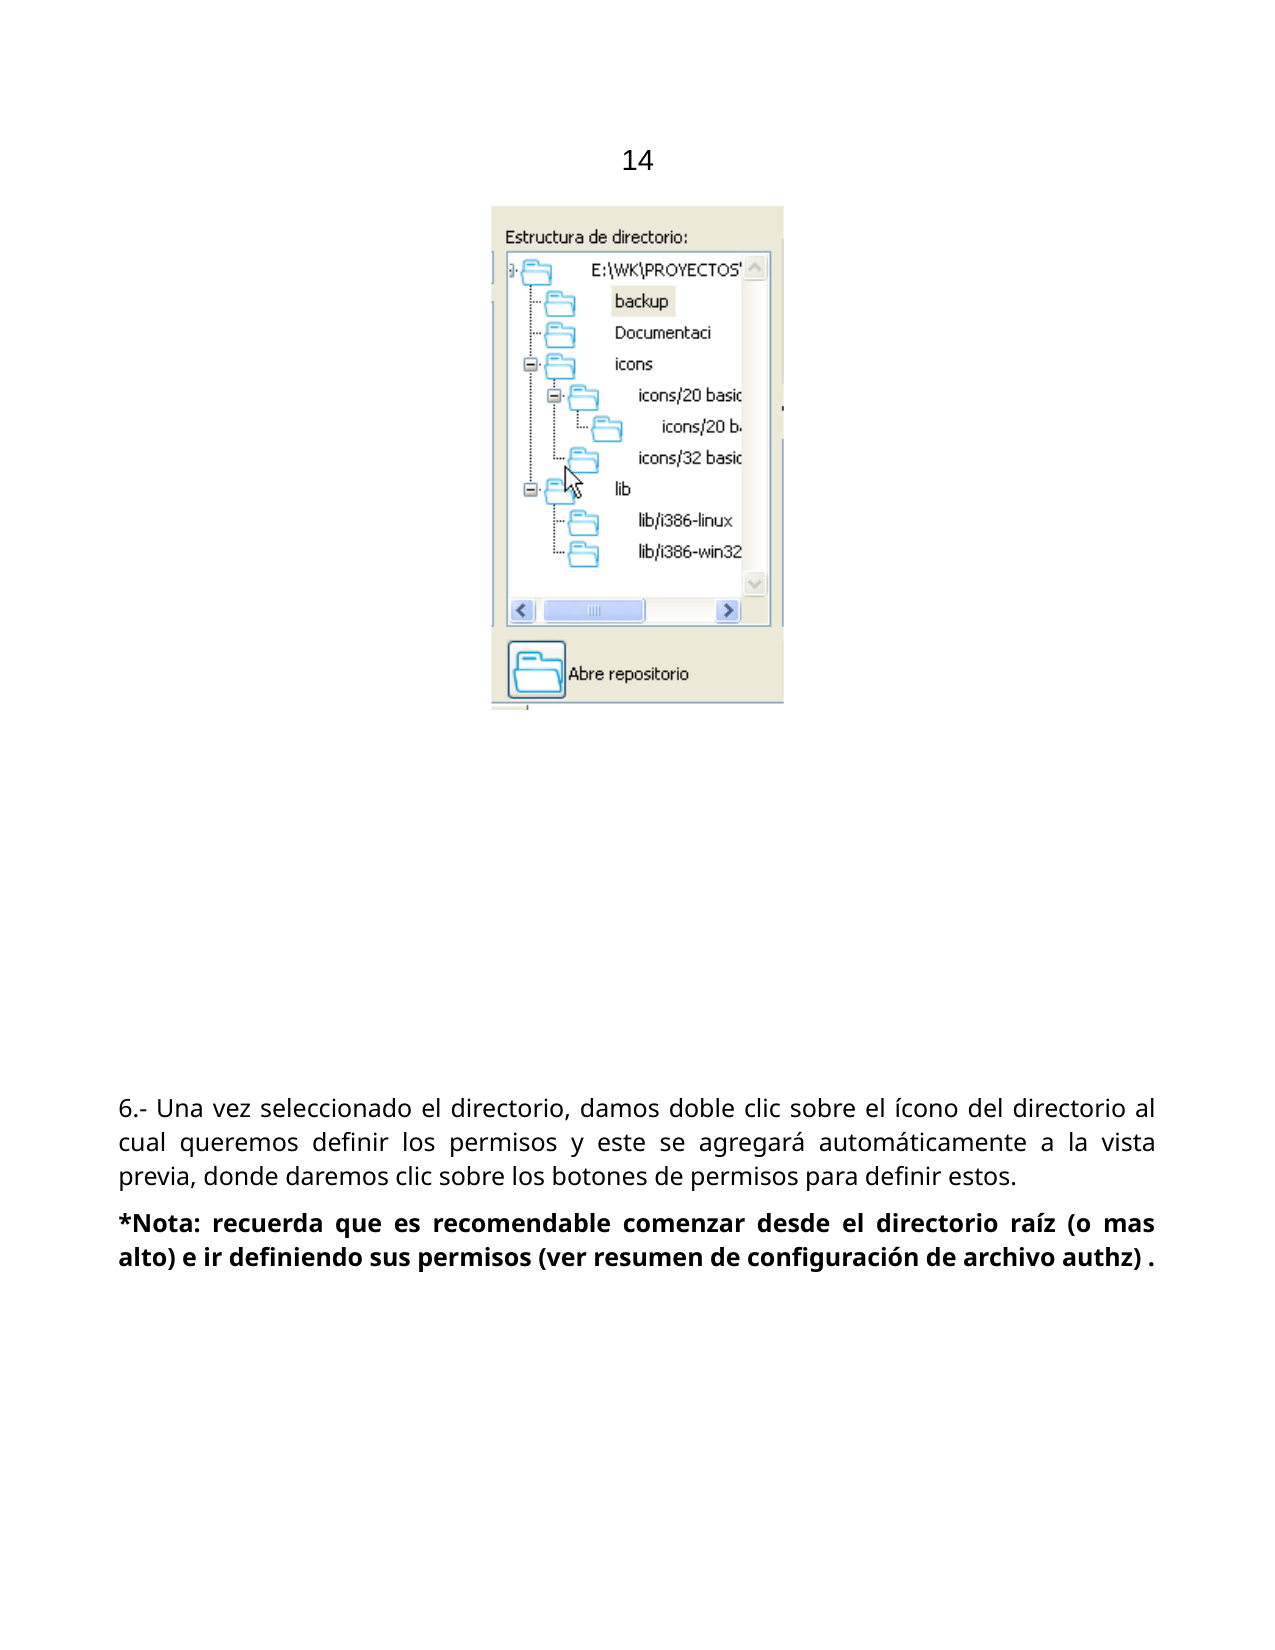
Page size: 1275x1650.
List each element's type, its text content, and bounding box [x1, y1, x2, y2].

text 6.- Una vez seleccionado el directorio, damos doble clic sobre el ícono del directorio al cual queremos definir los permisos y este se agregará automáticamente a la vista previa, donde daremos clic sobre los botones de permisos para definir estos. [118, 1091, 1157, 1193]
picture [491, 206, 784, 710]
text *Nota: recuerda que es recomendable comenzar desde el directorio raíz (o mas alto) e ir definiendo sus permisos (ver resumen de configuración de archivo authz) . [118, 1206, 1157, 1274]
